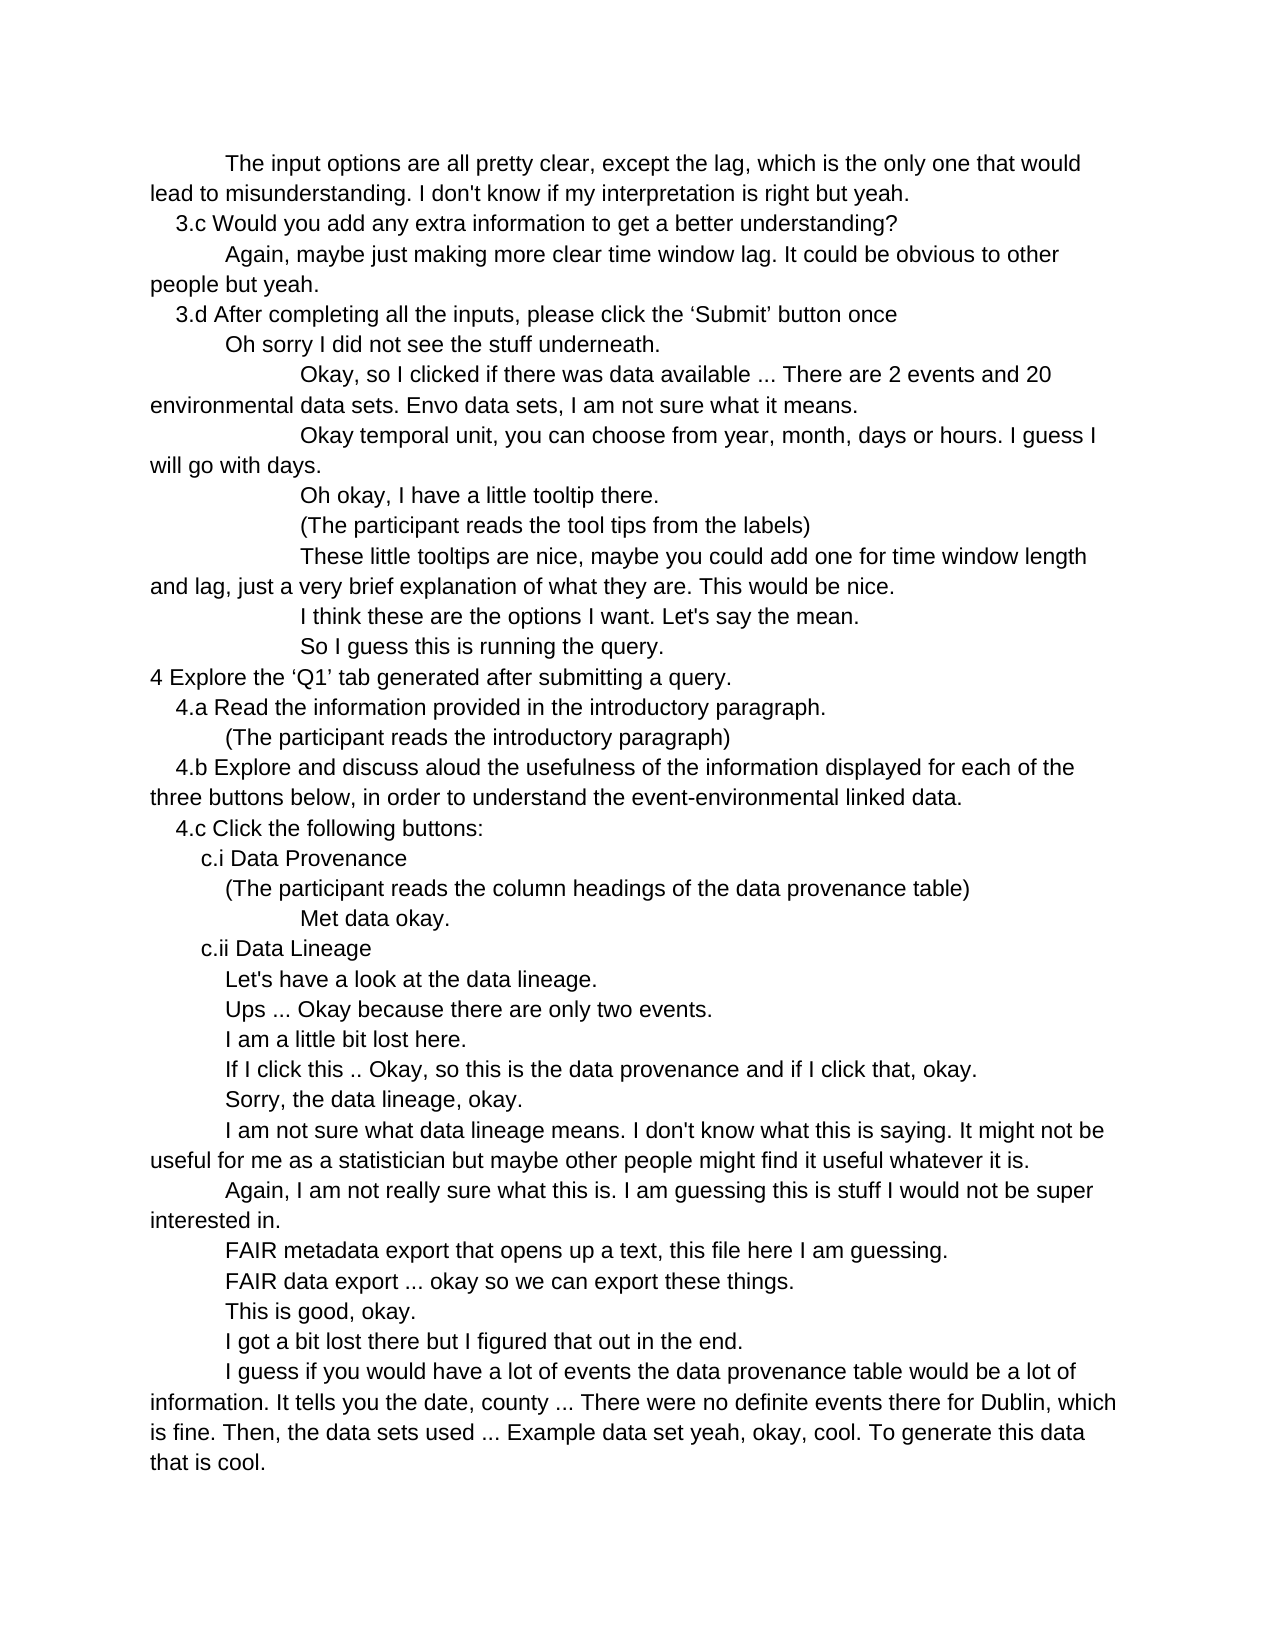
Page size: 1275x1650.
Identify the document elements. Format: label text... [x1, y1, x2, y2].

text Okay, so I clicked if there was data available ... There are 2 events and 20 environmental data sets. Envo data sets, I am not sure what it means. [150, 361, 1125, 418]
text Again, I am not really sure what this is. I am guessing this is stuff I would not be super interested in. [150, 1177, 1125, 1234]
text I am a little bit lost here. [150, 1026, 1125, 1052]
text Oh sorry I did not see the stuff underneath. [150, 331, 1125, 358]
text I guess if you would have a lot of events the data provenance table would be a lot of information. It tells you the date, county ... There were no definite events there for Dublin, which is fine. Then, the data sets used ... Example data set yeah, okay, cool. To generate this data that is cool. [150, 1358, 1125, 1475]
text Again, maybe just making more clear time window lag. It could be obvious to other people but yeah. [150, 241, 1125, 297]
text Let's have a look at the data lineage. [150, 966, 1125, 992]
text This is good, okay. [150, 1298, 1125, 1324]
text So I guess this is running the query. [150, 633, 1125, 660]
text 3.c Would you add any extra information to get a better understanding? [150, 210, 1125, 237]
text Met data okay. [150, 905, 1125, 932]
text Ups ... Okay because there are only two events. [150, 996, 1125, 1022]
text These little tooltips are nice, maybe you could add one for time window length and lag, just a very brief explanation of what they are. This would be nice. [150, 543, 1125, 599]
text c.ii Data Lineage [150, 935, 1125, 962]
text (The participant reads the introductory paragraph) [150, 724, 1125, 750]
text c.i Data Provenance [150, 845, 1125, 871]
text 3.d After completing all the inputs, please click the ‘Submit’ button once [150, 301, 1125, 327]
text 4.b Explore and discuss aloud the usefulness of the information displayed for each of the three buttons below, in order to understand the event-environmental linked data. [150, 754, 1125, 811]
text 4 Explore the ‘Q1’ tab generated after submitting a query. [150, 663, 1125, 690]
text I got a bit lost there but I figured that out in the end. [150, 1328, 1125, 1354]
text FAIR data export ... okay so we can export these things. [150, 1268, 1125, 1294]
text I think these are the options I want. Let's say the mean. [150, 603, 1125, 629]
text (The participant reads the column headings of the data provenance table) [150, 875, 1125, 901]
text Sorry, the data lineage, okay. [150, 1086, 1125, 1113]
text 4.c Click the following buttons: [150, 814, 1125, 841]
text 4.a Read the information provided in the introductory paragraph. [150, 694, 1125, 720]
text (The participant reads the tool tips from the labels) [150, 512, 1125, 539]
text I am not sure what data lineage means. I don't know what this is saying. It might not be useful for me as a statistician but maybe other people might find it useful whatever it is. [150, 1117, 1125, 1173]
text If I click this .. Okay, so this is the data provenance and if I click that, okay. [150, 1056, 1125, 1083]
text FAIR metadata export that opens up a text, this file here I am guessing. [150, 1237, 1125, 1264]
text Okay temporal unit, you can choose from year, month, days or hours. I guess I will go with days. [150, 422, 1125, 478]
text The input options are all pretty clear, except the lag, which is the only one that would lead to misunderstanding. I don't know if my interpretation is right but yeah. [150, 150, 1125, 207]
text Oh okay, I have a little tooltip there. [150, 482, 1125, 509]
